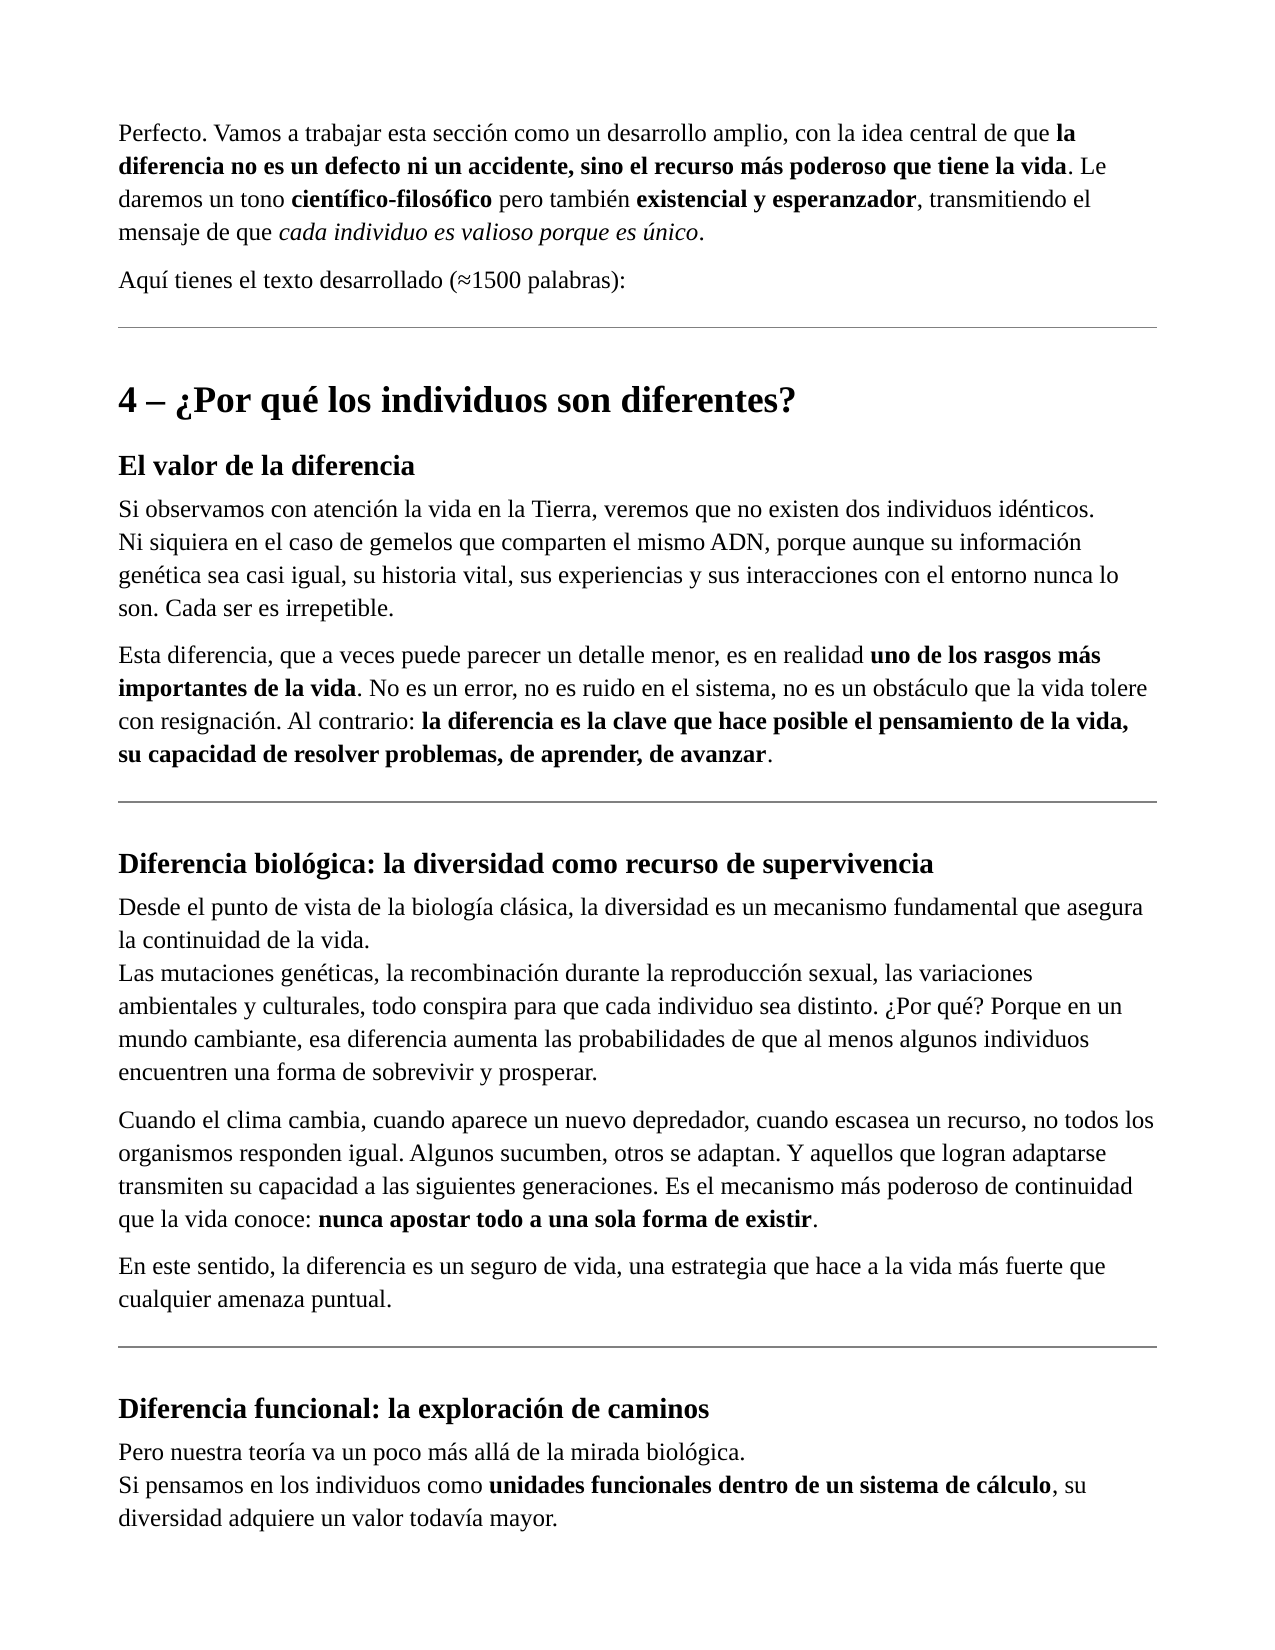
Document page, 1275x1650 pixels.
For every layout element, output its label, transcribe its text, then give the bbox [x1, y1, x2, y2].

subtitle 4 – ¿Por qué los individuos son diferentes? [118, 377, 1157, 421]
subtitle El valor de la diferencia [118, 448, 1157, 481]
subtitle Diferencia funcional: la exploración de caminos [118, 1391, 1157, 1424]
text Perfecto. Vamos a trabajar esta sección como un desarrollo amplio, con la idea central de que la diferencia no es un defecto ni un accidente, sino el recurso más poderoso que tiene la vida. Le daremos un tono científico-filosófico pero también existencial y esperanzador, transmitiendo el mensaje de que cada individuo es valioso porque es único. [118, 118, 1157, 246]
text En este sentido, la diferencia es un seguro de vida, una estrategia que hace a la vida más fuerte que cualquier amenaza puntual. [118, 1251, 1157, 1313]
text Esta diferencia, que a veces puede parecer un detalle menor, es en realidad uno de los rasgos más importantes de la vida. No es un error, no es ruido en el sistema, no es un obstáculo que la vida tolere con resignación. Al contrario: la diferencia es la clave que hace posible el pensamiento de la vida, su capacidad de resolver problemas, de aprender, de avanzar. [118, 640, 1157, 768]
text Pero nuestra teoría va un poco más allá de la mirada biológica. Si pensamos en los individuos como unidades funcionales dentro de un sistema de cálculo, su diversidad adquiere un valor todavía mayor. [118, 1437, 1157, 1532]
text Desde el punto de vista de la biología clásica, la diversidad es un mecanismo fundamental que asegura la continuidad de la vida. Las mutaciones genéticas, la recombinación durante la reproducción sexual, las variaciones ambientales y culturales, todo conspira para que cada individuo sea distinto. ¿Por qué? Porque en un mundo cambiante, esa diferencia aumenta las probabilidades de que al menos algunos individuos encuentren una forma de sobrevivir y prosperar. [118, 892, 1157, 1086]
subtitle Diferencia biológica: la diversidad como recurso de supervivencia [118, 846, 1157, 879]
text Si observamos con atención la vida en la Tierra, veremos que no existen dos individuos idénticos. Ni siquiera en el caso de gemelos que comparten el mismo ADN, porque aunque su información genética sea casi igual, su historia vital, sus experiencias y sus interacciones con el entorno nunca lo son. Cada ser es irrepetible. [118, 494, 1157, 622]
text Cuando el clima cambia, cuando aparece un nuevo depredador, cuando escasea un recurso, no todos los organismos responden igual. Algunos sucumben, otros se adaptan. Y aquellos que logran adaptarse transmiten su capacidad a las siguientes generaciones. Es el mecanismo más poderoso de continuidad que la vida conoce: nunca apostar todo a una sola forma de existir. [118, 1105, 1157, 1232]
text Aquí tienes el texto desarrollado (≈1500 palabras): [118, 265, 1157, 293]
